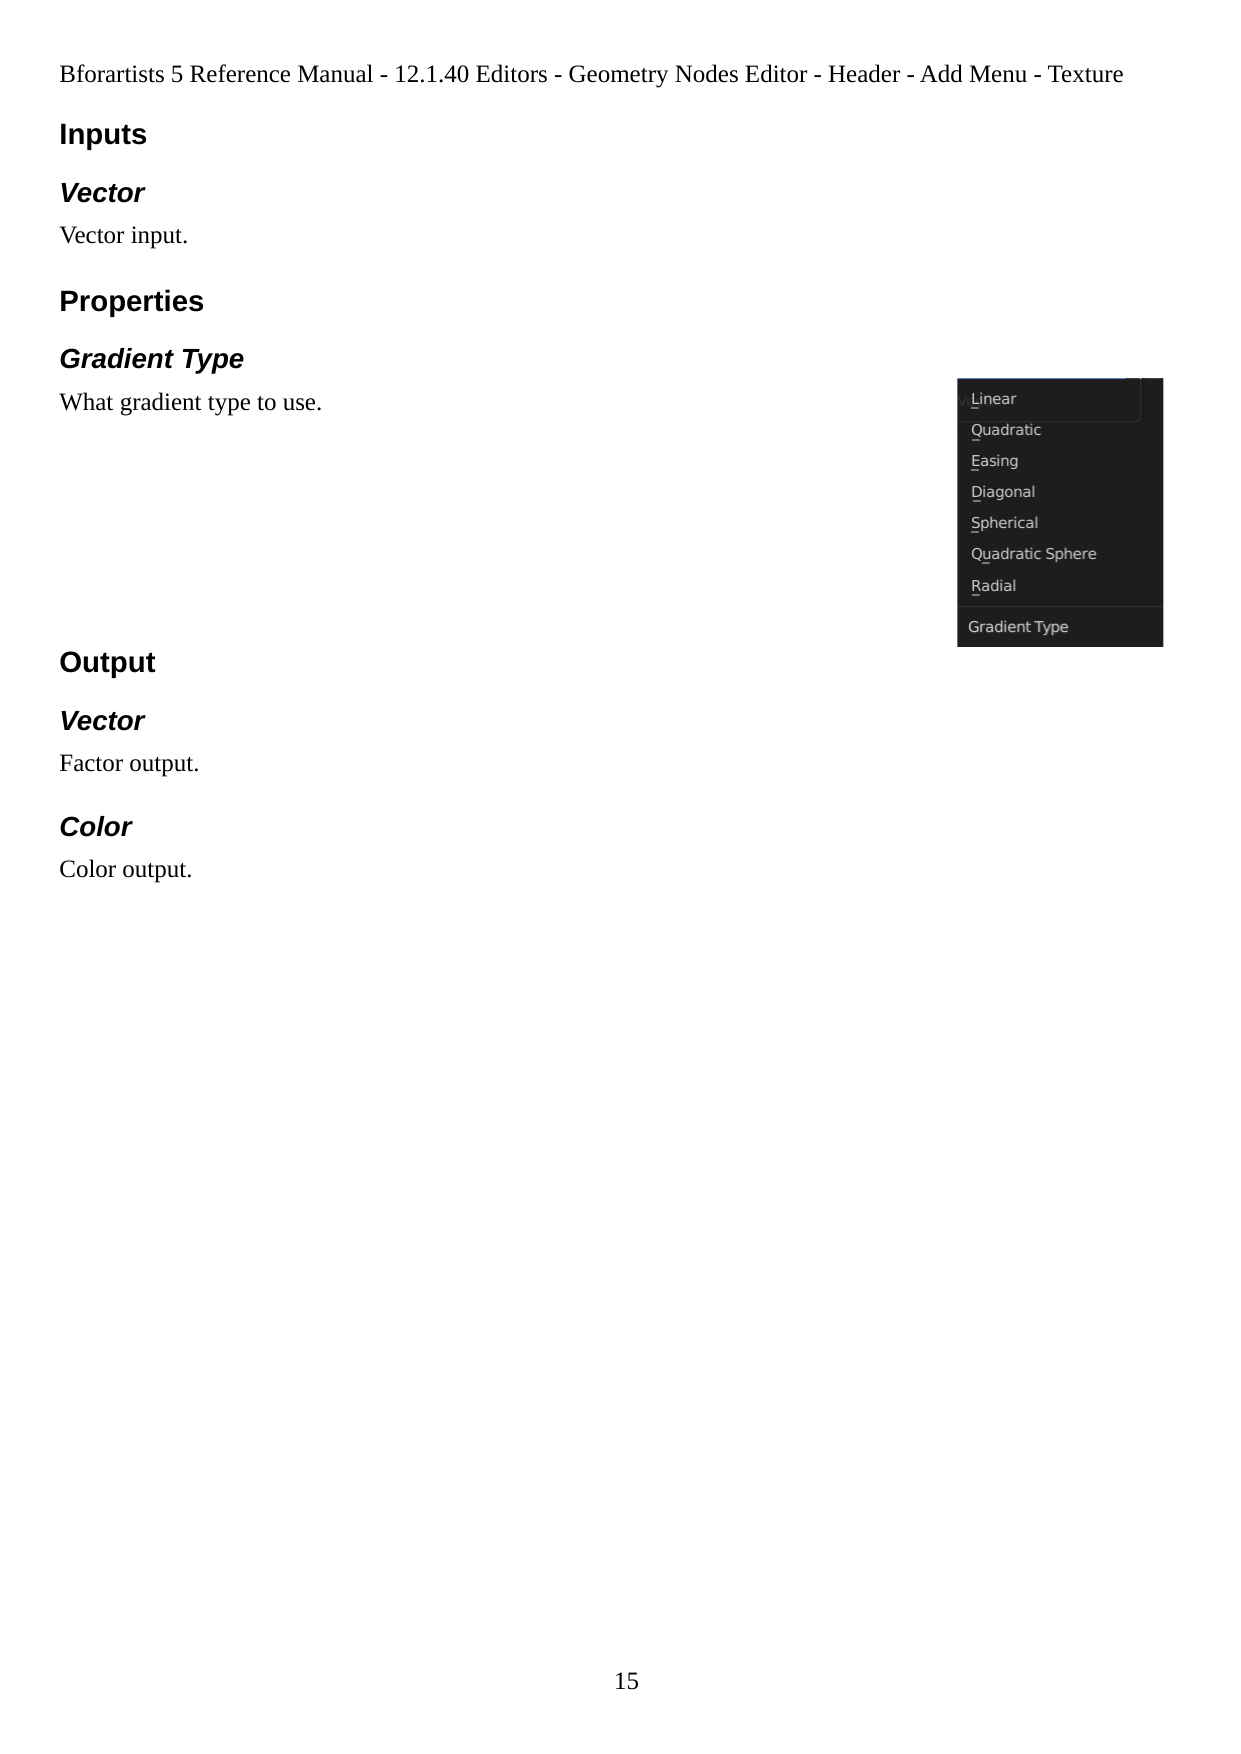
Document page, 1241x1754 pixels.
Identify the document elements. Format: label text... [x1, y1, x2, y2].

text Color output. [59, 854, 1181, 883]
text What gradient type to use. [59, 387, 957, 416]
picture [957, 378, 1164, 647]
text Vector input. [59, 220, 1181, 249]
subtitle Properties [59, 284, 1181, 318]
subtitle Inputs [59, 117, 1181, 151]
subtitle Gradient Type [59, 343, 1181, 375]
subtitle Output [59, 645, 1181, 679]
subtitle Color [59, 810, 1181, 842]
text Factor output. [59, 748, 1181, 777]
subtitle Vector [59, 704, 1181, 736]
subtitle Vector [59, 176, 1181, 208]
